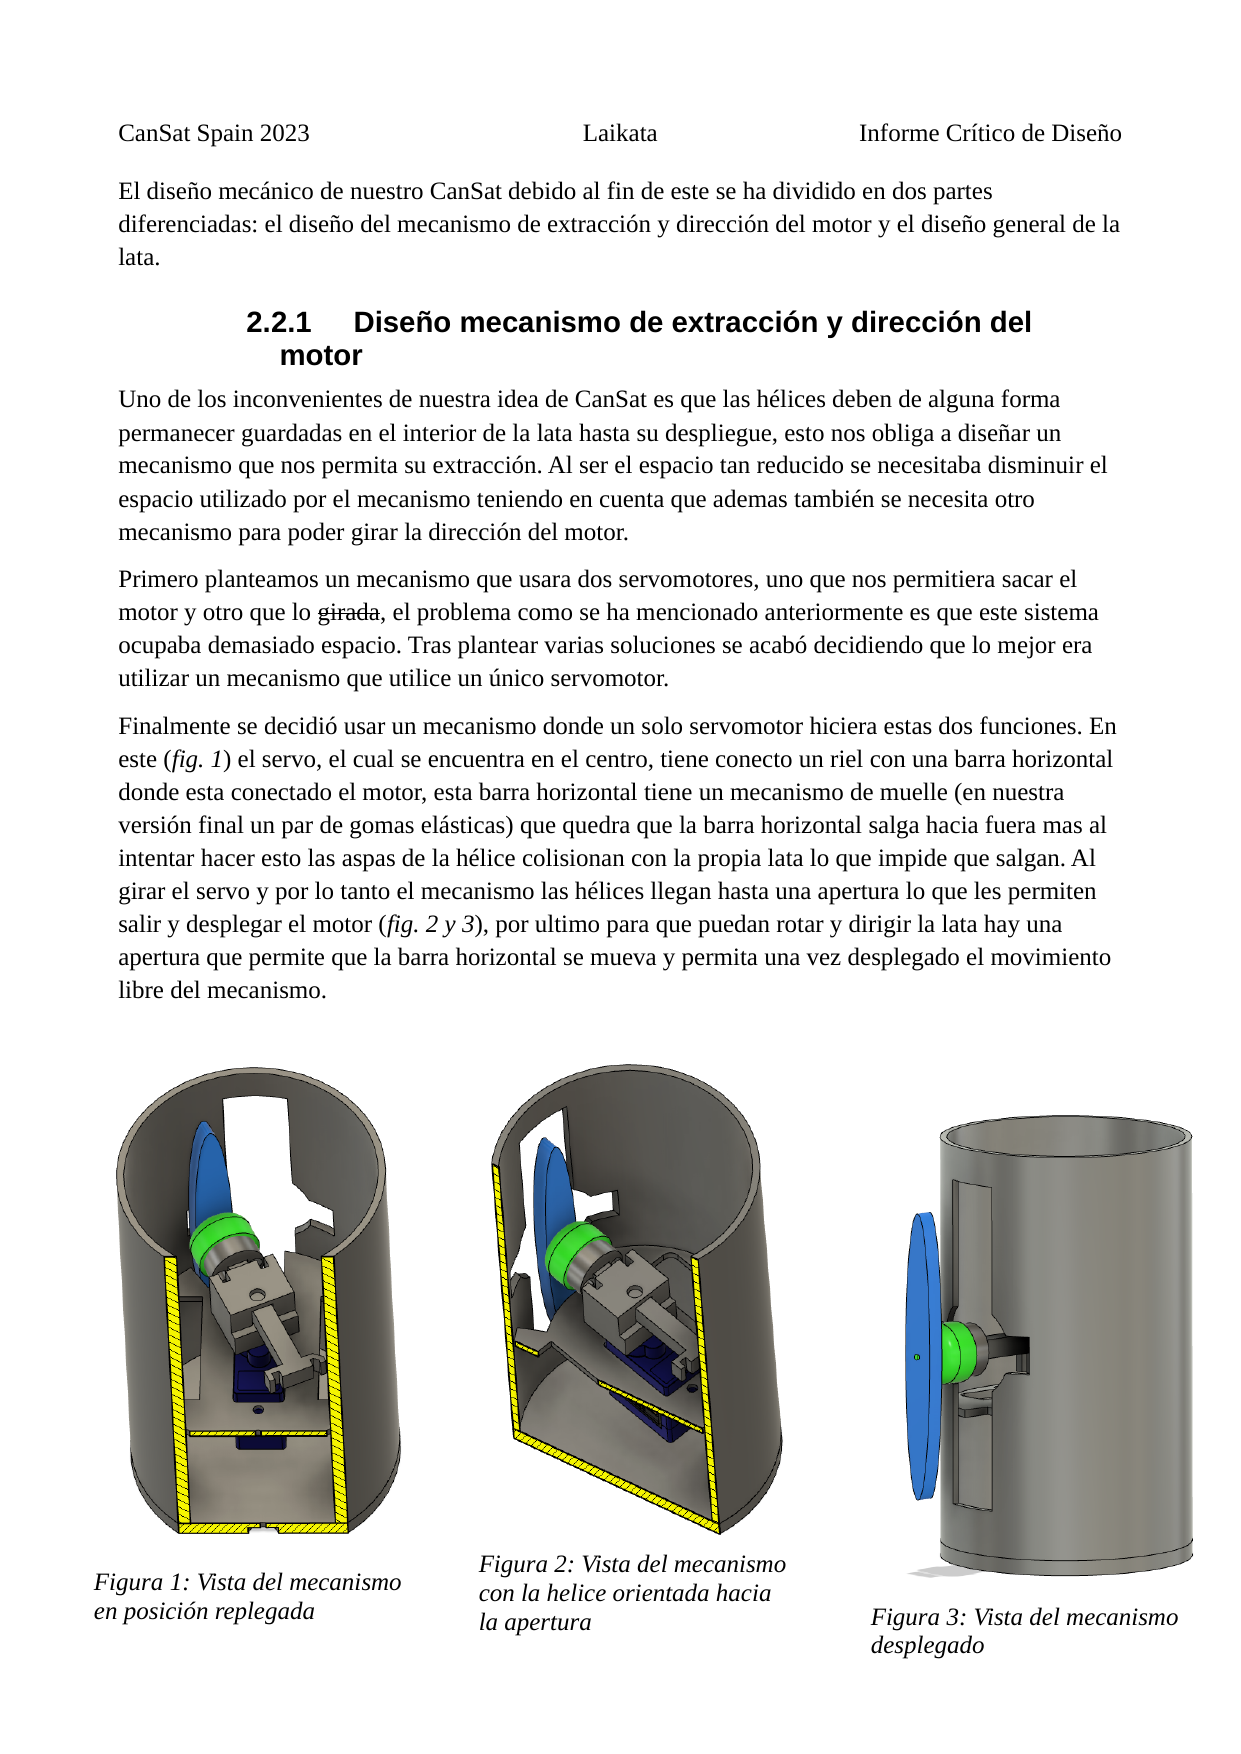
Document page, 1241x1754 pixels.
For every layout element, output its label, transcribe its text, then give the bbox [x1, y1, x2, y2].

text El diseño mecánico de nuestro CanSat debido al fin de este se ha dividido en dos partes diferenciadas: el diseño del mecanismo de extracción y dirección del motor y el diseño general de la lata. [118, 176, 1122, 271]
text Finalmente se decidió usar un mecanismo donde un solo servomotor hiciera estas dos funciones. En este (fig. 1) el servo, el cual se encuentra en el centro, tiene conecto un riel con una barra horizontal donde esta conectado el motor, esta barra horizontal tiene un mecanismo de muelle (en nuestra versión final un par de gomas elásticas) que quedra que la barra horizontal salga hacia fuera mas al intentar hacer esto las aspas de la hélice colisionan con la propia lata lo que impide que salgan. Al girar el servo y por lo tanto el mecanismo las hélices llegan hasta una apertura lo que les permiten salir y desplegar el motor (fig. 2 y 3), por ultimo para que puedan rotar y dirigir la lata hay una apertura que permite que la barra horizontal se mueva y permita una vez desplegado el movimiento libre del mecanismo. [118, 711, 1122, 1004]
text Uno de los inconvenientes de nuestra idea de CanSat es que las hélices deben de alguna forma permanecer guardadas en el interior de la lata hasta su despliegue, esto nos obliga a diseñar un mecanismo que nos permita su extracción. Al ser el espacio tan reducido se necesitaba disminuir el espacio utilizado por el mecanismo teniendo en cuenta que ademas también se necesita otro mecanismo para poder girar la dirección del motor. [118, 384, 1122, 545]
subtitle Diseño mecanismo de extracción y dirección del motor [238, 304, 1122, 372]
text Figura 2: Vista del mecanismo con la helice orientada hacia la apertura [478, 1550, 789, 1636]
text Figura 1: Vista del mecanismo en posición replegada [94, 1568, 426, 1625]
picture [478, 1059, 790, 1550]
picture [93, 1055, 427, 1568]
text Primero planteamos un mecanismo que usara dos servomotores, uno que nos permitiera sacar el motor y otro que lo girada, el problema como se ha mencionado anteriormente es que este sistema ocupaba demasiado espacio. Tras plantear varias soluciones se acabó decidiendo que lo mejor era utilizar un mecanismo que utilice un único servomotor. [118, 564, 1122, 692]
text Figura 3: Vista del mecanismo desplegado [871, 1602, 1226, 1659]
picture [870, 1067, 1226, 1602]
